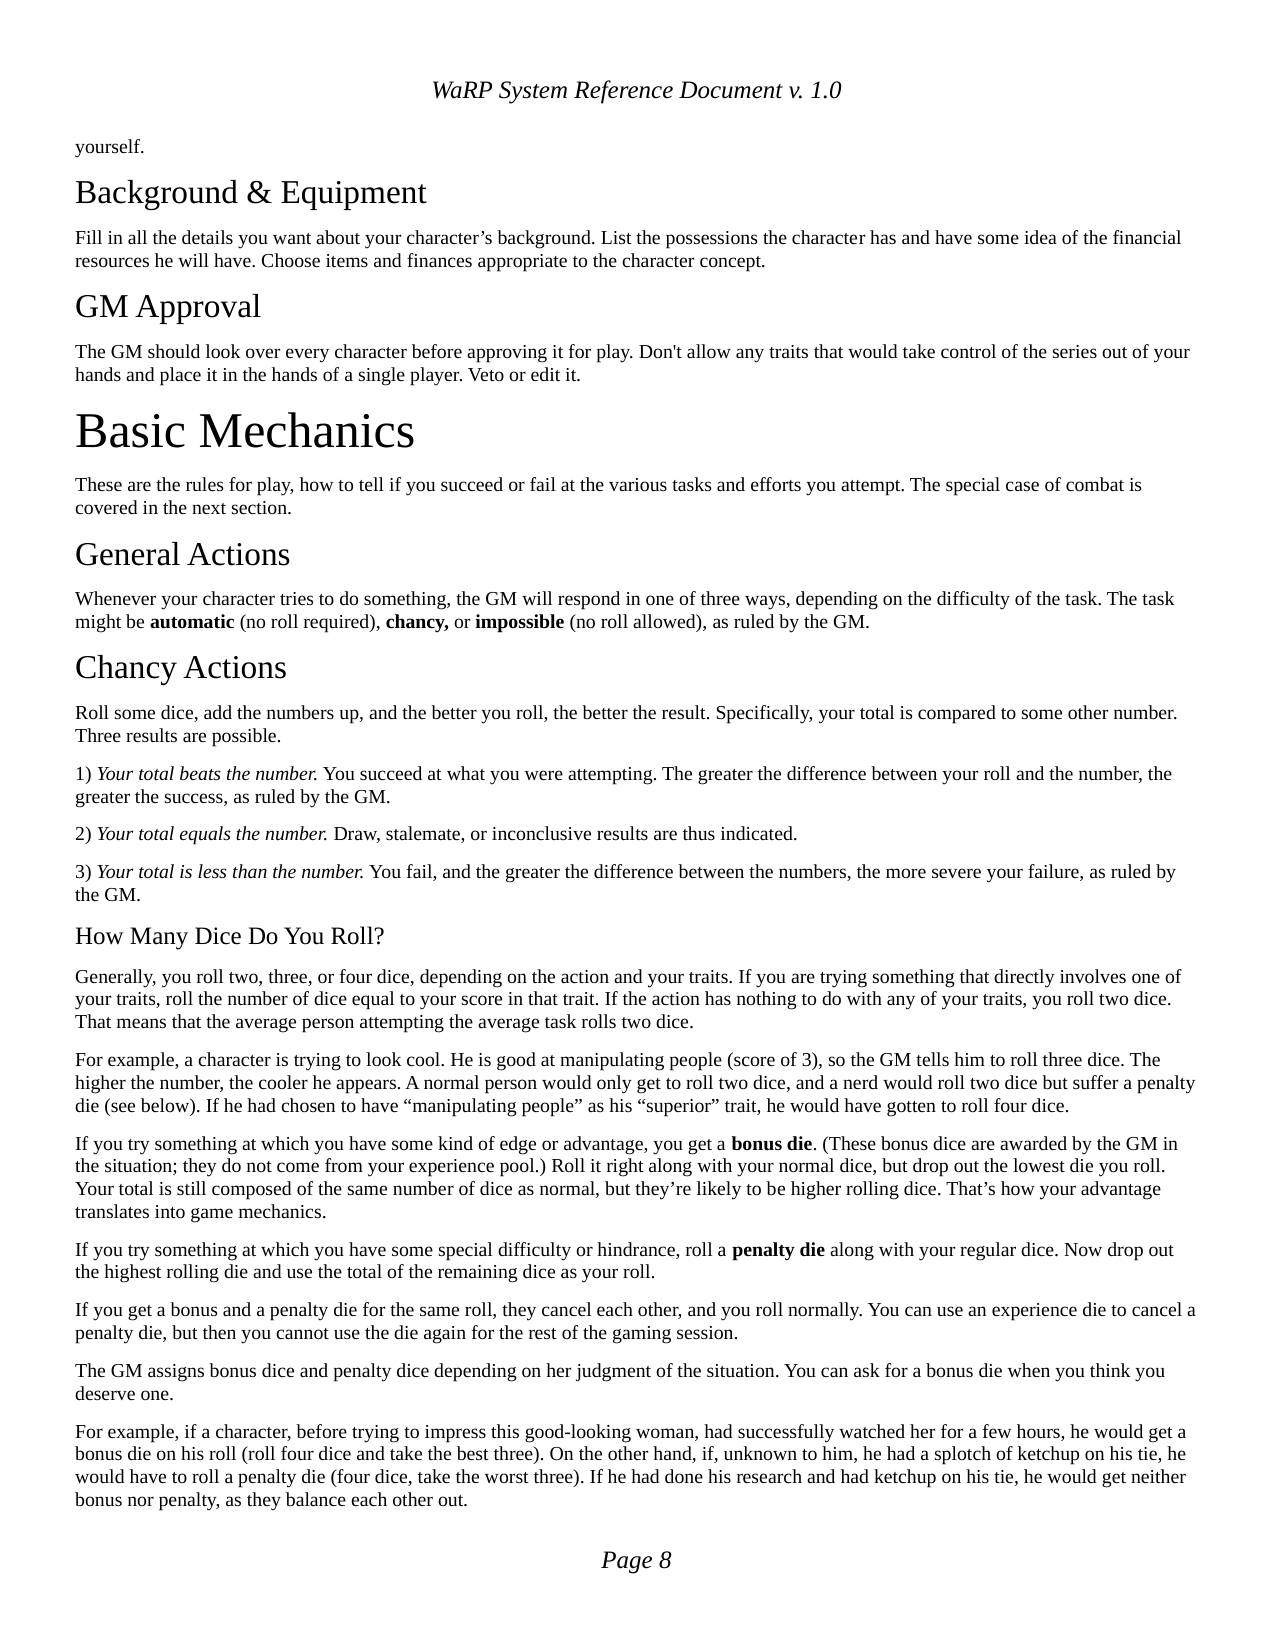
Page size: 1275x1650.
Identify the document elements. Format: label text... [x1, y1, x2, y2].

text The GM should look over every character before approving it for play. Don't allow any traits that would take control of the series out of your hands and place it in the hands of a single player. Veto or edit it. [75, 340, 1200, 386]
text These are the rules for play, how to tell if you succeed or fail at the various tasks and efforts you attempt. The special case of combat is covered in the next section. [75, 473, 1200, 519]
text If you try something at which you have some special difficulty or hindrance, roll a penalty die along with your regular dice. Now drop out the highest rolling die and use the total of the remaining dice as your roll. [75, 1238, 1200, 1283]
text If you get a bonus and a penalty die for the same roll, they cancel each other, and you roll normally. You can use an experience die to cancel a penalty die, but then you cannot use the die again for the rest of the gaming session. [75, 1298, 1200, 1344]
text yourself. [75, 135, 1200, 158]
text 1) Your total beats the number. You succeed at what you were attempting. The greater the difference between your roll and the number, the greater the success, as ruled by the GM. [75, 762, 1200, 807]
text Fill in all the details you want about your character’s background. List the possessions the character has and have some idea of the financial resources he will have. Choose items and finances appropriate to the character concept. [75, 226, 1200, 272]
text If you try something at which you have some kind of edge or advantage, you get a bonus die. (These bonus dice are awarded by the GM in the situation; they do not come from your experience pool.) Roll it right along with your normal dice, but drop out the lowest die you roll. Your total is still composed of the same number of dice as normal, but they’re likely to be higher rolling dice. That’s how your advantage translates into game mechanics. [75, 1131, 1200, 1223]
text 3) Your total is less than the number. You fail, and the greater the difference between the numbers, the more severe your failure, as ruled by the GM. [75, 860, 1200, 906]
text Basic Mechanics [75, 401, 1200, 458]
text Background & Equipment [75, 173, 1200, 211]
text The GM assigns bonus dice and penalty dice depending on her judgment of the situation. You can ask for a bonus die when you think you deserve one. [75, 1359, 1200, 1404]
text 2) Your total equals the number. Draw, stalemate, or inconclusive results are thus indicated. [75, 822, 1200, 845]
text Chancy Actions [75, 648, 1200, 686]
text GM Approval [75, 287, 1200, 325]
text General Actions [75, 534, 1200, 572]
text Roll some dice, add the numbers up, and the better you roll, the better the result. Specifically, your total is compared to some other number. Three results are possible. [75, 701, 1200, 747]
text Whenever your character tries to do something, the GM will respond in one of three ways, depending on the difficulty of the task. The task might be automatic (no roll required), chancy, or impossible (no roll allowed), as ruled by the GM. [75, 587, 1200, 633]
text For example, a character is trying to look cool. He is good at manipulating people (score of 3), so the GM tells him to roll three dice. The higher the number, the cooler he appears. A normal person would only get to roll two dice, and a nerd would roll two dice but suffer a penalty die (see below). If he had chosen to have “manipulating people” as his “superior” trait, he would have gotten to roll four dice. [75, 1048, 1200, 1116]
text Generally, you roll two, three, or four dice, depending on the action and your traits. If you are trying something that directly involves one of your traits, roll the number of dice equal to your score in that trait. If the action has nothing to do with any of your traits, you roll two dice. That means that the average person attempting the average task rolls two dice. [75, 964, 1200, 1033]
text For example, if a character, before trying to impress this good-looking woman, had successfully watched her for a few hours, he would get a bonus die on his roll (roll four dice and take the best three). On the other hand, if, unknown to him, he had a splotch of ketchup on his tie, he would have to roll a penalty die (four dice, take the worst three). If he had done his research and had ketchup on his tie, he would get neither bonus nor penalty, as they balance each other out. [75, 1419, 1200, 1511]
text How Many Dice Do You Roll? [75, 921, 1200, 949]
